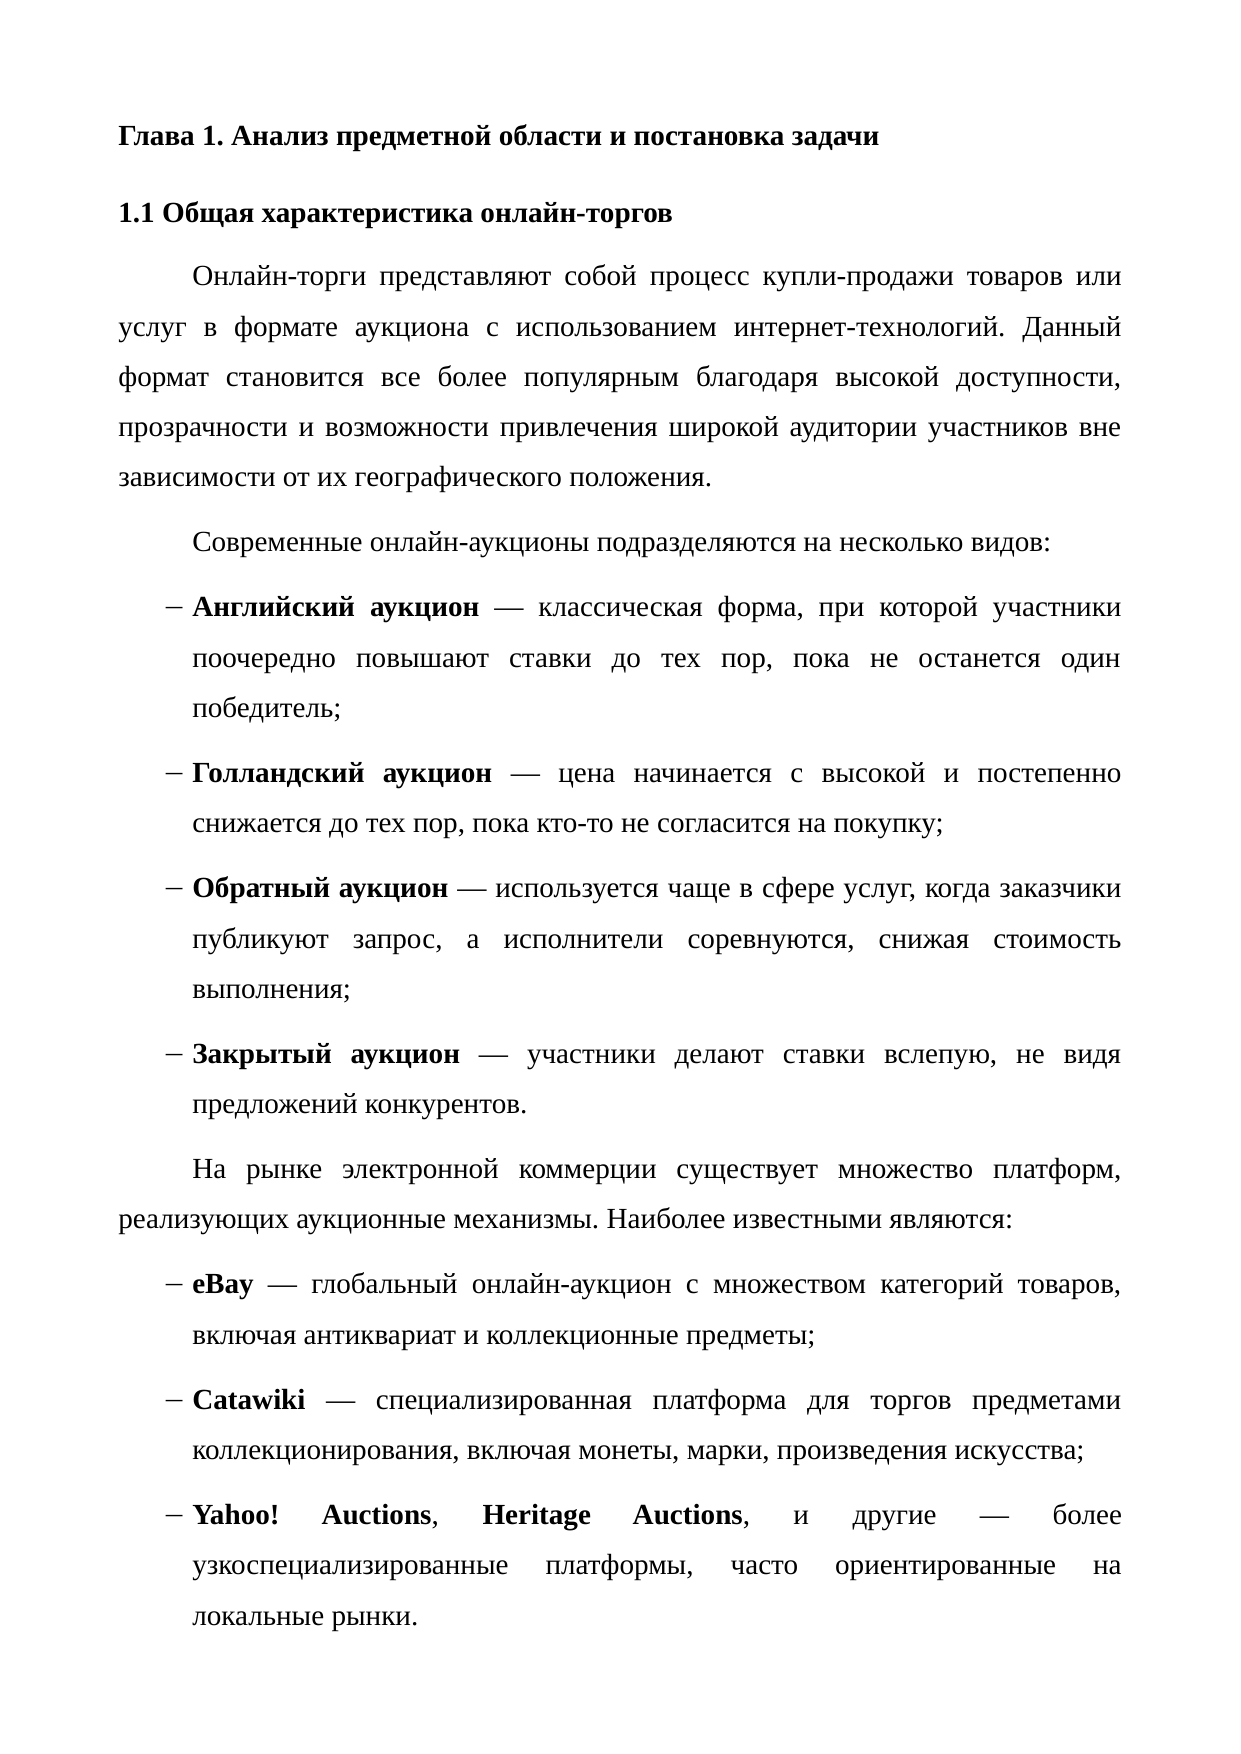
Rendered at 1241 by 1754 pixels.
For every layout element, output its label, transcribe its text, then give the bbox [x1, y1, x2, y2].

list Английский аукцион — классическая форма, при которой участники поочередно повышают ставки до тех пор, пока не останется один победитель; [162, 589, 1122, 724]
subtitle Глава 1. Анализ предметной области и постановка задачи [118, 118, 1122, 152]
subtitle 1.1 Общая характеристика онлайн-торгов [118, 196, 1122, 229]
list Голландский аукцион — цена начинается с высокой и постепенно снижается до тех пор, пока кто-то не согласится на покупку; [162, 755, 1122, 839]
list Закрытый аукцион — участники делают ставки вслепую, не видя предложений конкурентов. [162, 1036, 1122, 1120]
list Yahoo! Auctions, Heritage Auctions, и другие — более узкоспециализированные платформы, часто ориентированные на локальные рынки. [162, 1497, 1122, 1631]
list Catawiki — специализированная платформа для торгов предметами коллекционирования, включая монеты, марки, произведения искусства; [162, 1382, 1122, 1466]
text Современные онлайн-аукционы подразделяются на несколько видов: [118, 524, 1122, 558]
list eBay — глобальный онлайн-аукцион с множеством категорий товаров, включая антиквариат и коллекционные предметы; [162, 1266, 1122, 1350]
text Онлайн-торги представляют собой процесс купли-продажи товаров или услуг в формате аукциона с использованием интернет-технологий. Данный формат становится все более популярным благодаря высокой доступности, прозрачности и возможности привлечения широкой аудитории участников вне зависимости от их географического положения. [118, 258, 1122, 493]
list Обратный аукцион — используется чаще в сфере услуг, когда заказчики публикуют запрос, а исполнители соревнуются, снижая стоимость выполнения; [162, 870, 1122, 1004]
text На рынке электронной коммерции существует множество платформ, реализующих аукционные механизмы. Наиболее известными являются: [118, 1151, 1122, 1235]
